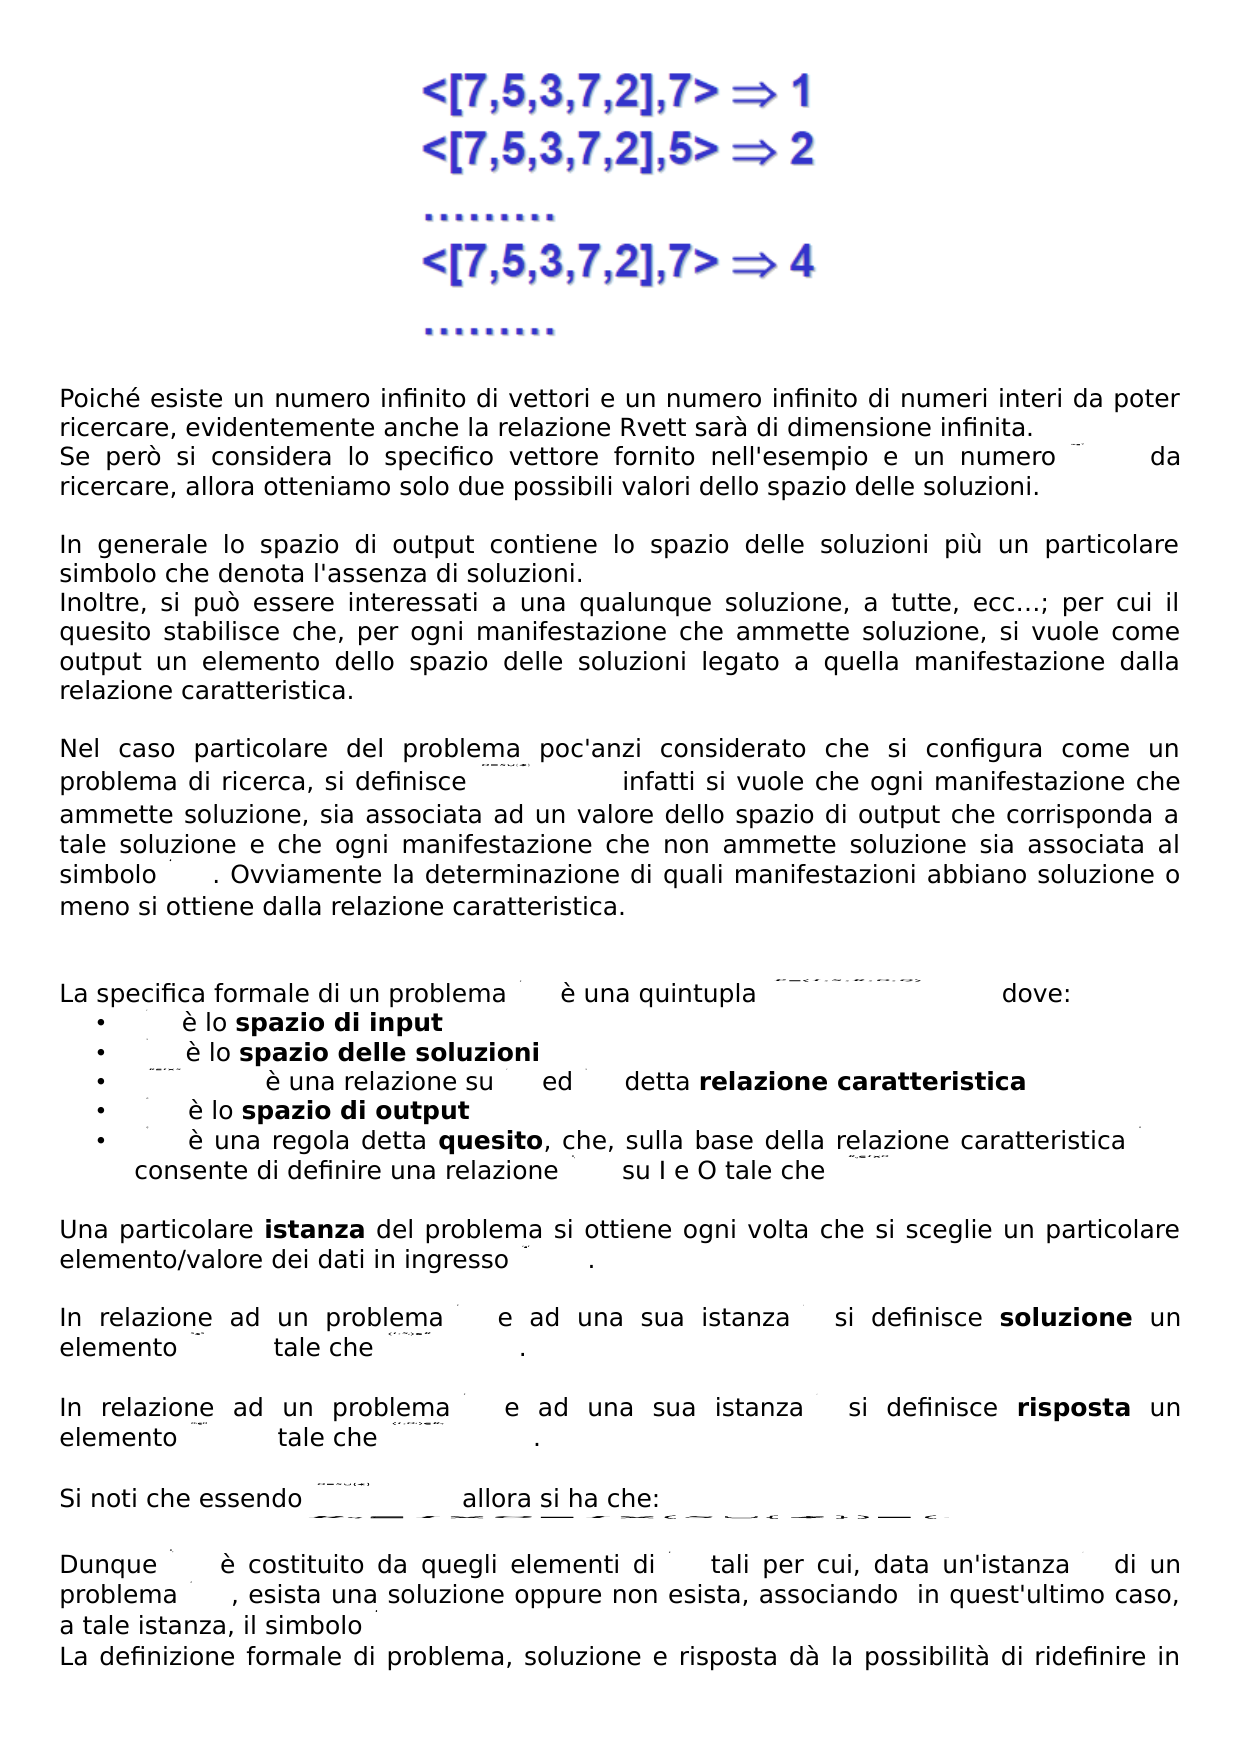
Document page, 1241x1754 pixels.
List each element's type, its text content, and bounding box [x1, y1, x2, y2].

text La definizione formale di problema, soluzione e risposta dà la possibilità di ridefinire in [59, 1642, 1181, 1672]
text Una particolare istanza del problema si ottiene ogni volta che si sceglie un particolare elemento/valore dei dati in ingresso. [59, 1216, 1181, 1274]
text Dunqueè costituito da quegli elementi ditali per cui, data un'istanzadi un problema, esista una soluzione oppure non esista, associando in quest'ultimo caso, a tale istanza, il simbolo [59, 1549, 1181, 1642]
text In relazione ad un problemae ad una sua istanzasi definisce soluzione un elementotale che. [59, 1303, 1181, 1364]
list è lo spazio delle soluzioni [97, 1038, 1181, 1067]
text In relazione ad un problemae ad una sua istanzasi definisce risposta un elementotale che. [59, 1393, 1181, 1453]
text Si noti che essendoallora si ha che: [59, 1483, 1181, 1515]
text Nel caso particolare del problema poc'anzi considerato che si configura come un problema di ricerca, si definisceinfatti si vuole che ogni manifestazione che ammette soluzione, sia associata ad un valore dello spazio di output che corrisponda a tale soluzione e che ogni manifestazione che non ammette soluzione sia associata al simbolo. Ovviamente la determinazione di quali manifestazioni abbiano soluzione o meno si ottiene dalla relazione caratteristica. [59, 734, 1181, 921]
list è lo spazio di output [97, 1096, 1181, 1126]
text La specifica formale di un problemaè una quintupladove: [59, 979, 1181, 1008]
text Poiché esiste un numero infinito di vettori e un numero infinito di numeri interi da poter ricercare, evidentemente anche la relazione Rvett sarà di dimensione infinita. [59, 384, 1181, 442]
list è una relazione sueddetta relazione caratteristica [97, 1067, 1181, 1096]
text Inoltre, si può essere interessati a una qualunque soluzione, a tutte, ecc…; per cui il quesito stabilisce che, per ogni manifestazione che ammette soluzione, si vuole come output un elemento dello spazio delle soluzioni legato a quella manifestazione dalla relazione caratteristica. [59, 588, 1181, 705]
list è una regola detta quesito, che, sulla base della relazione caratteristicaconsente di definire una relazionesu I e O tale che [97, 1126, 1181, 1187]
picture [405, 59, 836, 355]
text Se però si considera lo specifico vettore fornito nell'esempio e un numeroda ricercare, allora otteniamo solo due possibili valori dello spazio delle soluzioni. [59, 442, 1181, 501]
list è lo spazio di input [97, 1008, 1181, 1038]
text In generale lo spazio di output contiene lo spazio delle soluzioni più un particolare simbolo che denota l'assenza di soluzioni. [59, 530, 1181, 588]
